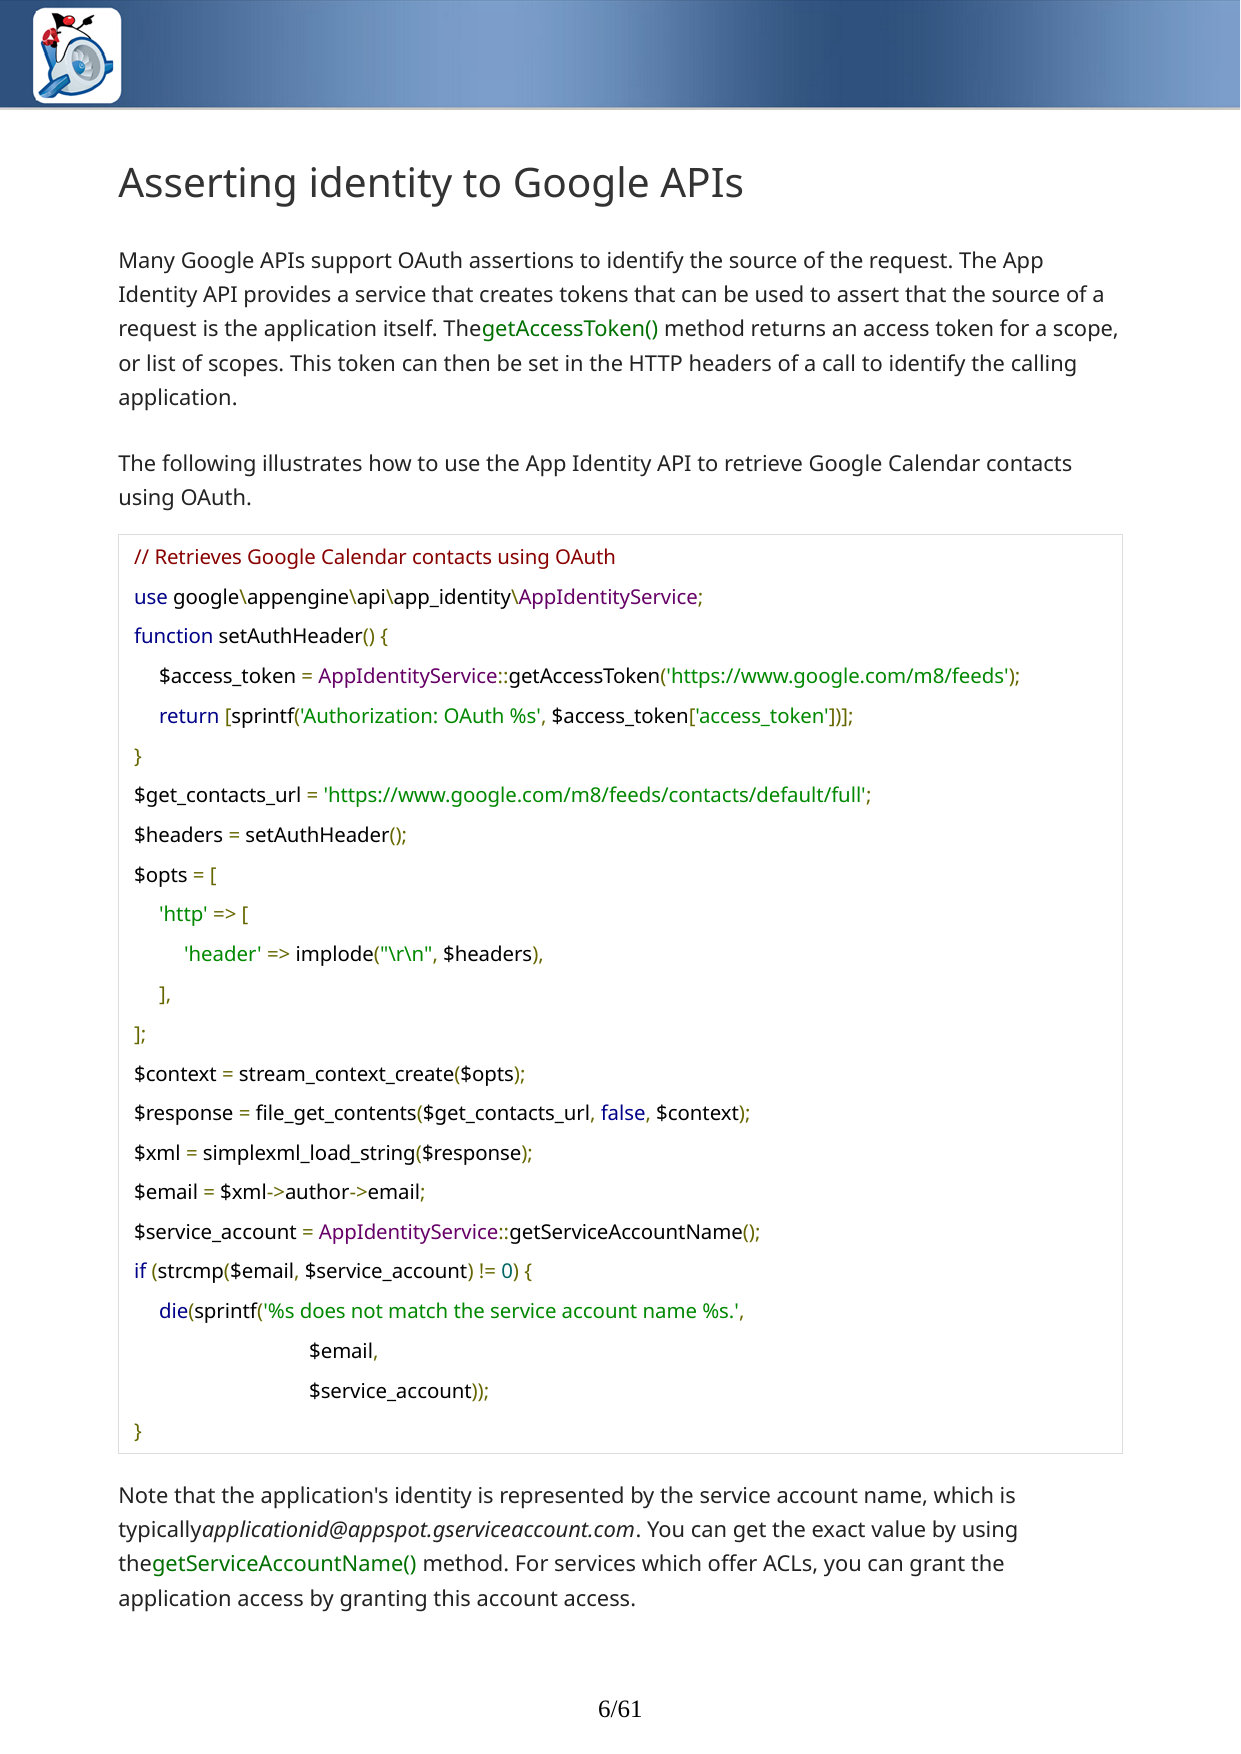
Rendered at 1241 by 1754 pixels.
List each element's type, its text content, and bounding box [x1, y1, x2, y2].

text $service_account = AppIdentityService::getServiceAccountName(); [119, 1208, 1122, 1245]
text The following illustrates how to use the App Identity API to retrieve Google Calendar contacts using OAuth. [118, 443, 1122, 512]
text $headers = setAuthHeader(); [119, 811, 1122, 848]
text $get_contacts_url = 'https://www.google.com/m8/feeds/contacts/default/full'; [119, 772, 1122, 809]
text use google\appengine\api\app_identity\AppIdentityService; [119, 573, 1122, 610]
text } [119, 732, 1122, 769]
text $service_account)); [119, 1367, 1122, 1404]
text ], [119, 970, 1122, 1008]
text // Retrieves Google Calendar contacts using OAuth [119, 535, 1122, 571]
text die(sprintf('%s does not match the service account name %s.', [119, 1287, 1122, 1325]
text } [119, 1407, 1122, 1453]
text $xml = simplexml_load_string($response); [119, 1129, 1122, 1166]
text $response = file_get_contents($get_contacts_url, false, $context); [119, 1089, 1122, 1126]
text 'http' => [ [119, 890, 1122, 928]
text $access_token = AppIdentityService::getAccessToken('https://www.google.com/m8/feeds'); [119, 652, 1122, 690]
text return [sprintf('Authorization: OAuth %s', $access_token['access_token'])]; [119, 692, 1122, 730]
text $email = $xml->author->email; [119, 1168, 1122, 1206]
subtitle Asserting identity to Google APIs [118, 153, 1122, 209]
text $opts = [ [119, 851, 1122, 888]
text $email, [119, 1327, 1122, 1364]
text Many Google APIs support OAuth assertions to identify the source of the request. The App Identity API provides a service that creates tokens that can be used to assert that the source of a request is the application itself. ThegetAccessToken() method returns an access token for a scope, or list of scopes. This token can then be set in the HTTP headers of a call to identify the calling application. [118, 240, 1122, 412]
text if (strcmp($email, $service_account) != 0) { [119, 1248, 1122, 1285]
text ]; [119, 1010, 1122, 1047]
text Note that the application's identity is represented by the service account name, which is typicallyapplicationid@appspot.gserviceaccount.com. You can get the exact value by using thegetServiceAccountName() method. For services which offer ACLs, you can grant the application access by granting this account access. [118, 1475, 1122, 1613]
picture [0, 0, 1241, 110]
text function setAuthHeader() { [119, 613, 1122, 650]
text 'header' => implode("\r\n", $headers), [119, 930, 1122, 968]
text $context = stream_context_create($opts); [119, 1050, 1122, 1087]
